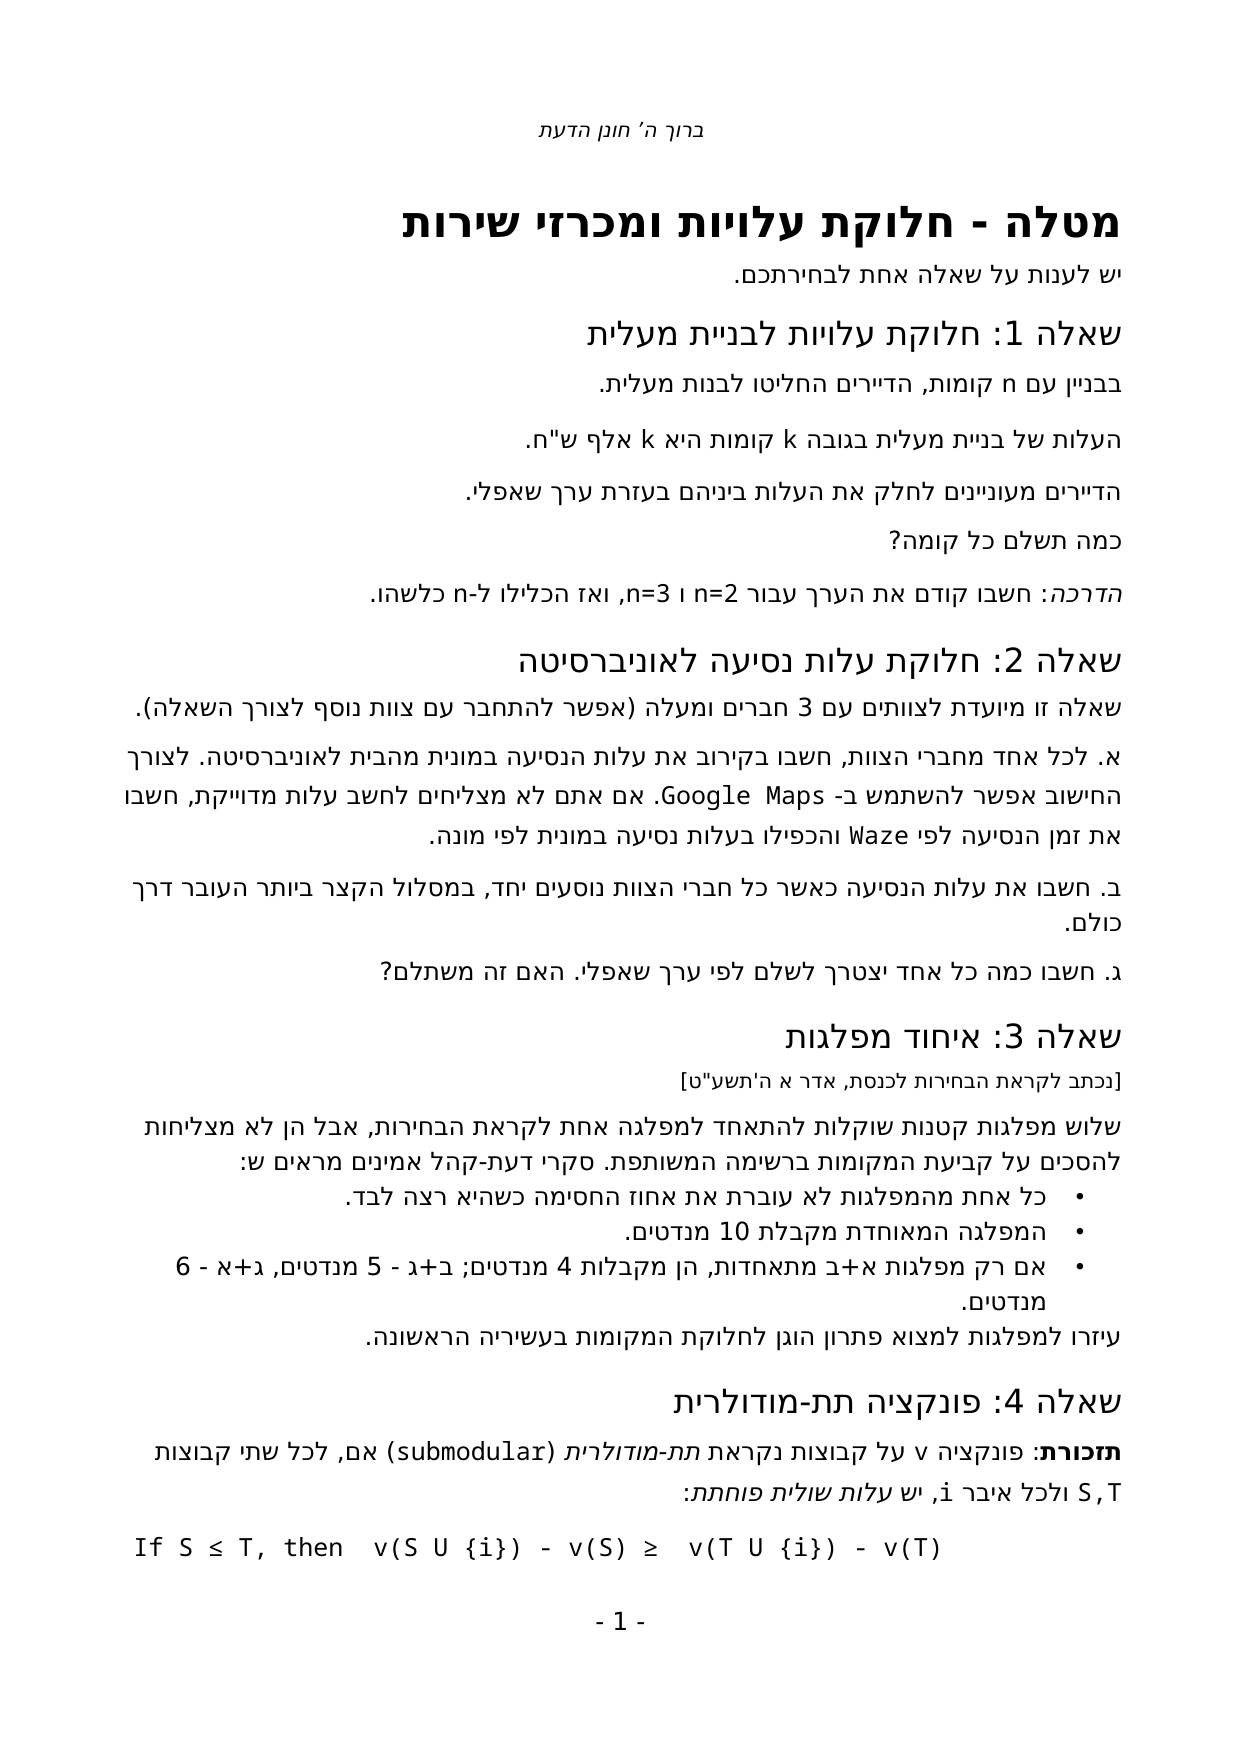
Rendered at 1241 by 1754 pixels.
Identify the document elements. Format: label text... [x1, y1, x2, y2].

subtitle שאלה 2: חלוקת עלות נסיעה לאוניברסיטה [118, 642, 1122, 681]
text בבניין עם n קומות, הדיירים החליטו לבנות מעלית. [118, 366, 1122, 400]
list המפלגה המאוחדת מקבלת 10 מנדטים. [118, 1217, 1084, 1247]
list אם רק מפלגות א+ב מתאחדות, הן מקבלות 4 מנדטים; ב+ג - 5 מנדטים, ג+א - 6 מנדטים. [118, 1252, 1084, 1317]
text כמה תשלם כל קומה? [118, 526, 1122, 555]
text עיזרו למפלגות למצוא פתרון הוגן לחלוקת המקומות בעשיריה הראשונה. [118, 1322, 1122, 1352]
subtitle שאלה 4: פונקציה תת-מודולרית [118, 1382, 1122, 1421]
text העלות של בניית מעלית בגובה k קומות היא k אלף ש"ח. [118, 421, 1122, 455]
text If S ≤ T, then v(S U {i}) - v(S) ≥ v(‎T U {i}) - v(T) [118, 1530, 1122, 1564]
text הדיירים מעוניינים לחלק את העלות ביניהם בעזרת ערך שאפלי. [118, 477, 1122, 506]
text הדרכה: חשבו קודם את הערך עבור n=2 ו n=3, ואז הכלילו ל-n כלשהו. [118, 576, 1122, 610]
text ב. חשבו את עלות הנסיעה כאשר כל חברי הצוות נוסעים יחד, במסלול הקצר ביותר העובר דרך כולם. [118, 873, 1122, 937]
text א. לכל אחד מחברי הצוות, חשבו בקירוב את עלות הנסיעה במונית מהבית לאוניברסיטה. לצורך החישוב אפשר להשתמש ב- Google Maps. אם אתם לא מצליחים לחשב עלות מדוייקת, חשבו את זמן הנסיעה לפי Waze והכפילו בעלות נסיעה במונית לפי מונה. [118, 743, 1122, 852]
text [נכתב לקראת הבחירות לכנסת, אדר א ה'תשע"ט] [118, 1069, 1122, 1093]
subtitle שאלה 3: איחוד מפלגות [118, 1017, 1122, 1056]
text יש לענות על שאלה אחת לבחירתכם. [118, 260, 1122, 289]
subtitle שאלה 1: חלוקת עלויות לבניית מעלית [118, 314, 1122, 353]
subtitle מטלה - חלוקת עלויות ומכרזי שירות [118, 197, 1122, 248]
text תזכורת: פונקציה v על קבוצות נקראת תת-מודולרית (submodular) אם, לכל שתי קבוצות S,T ולכל איבר i, יש עלות שולית פוחתת: [118, 1434, 1122, 1509]
text שלוש מפלגות קטנות שוקלות להתאחד למפלגה אחת לקראת הבחירות, אבל הן לא מצליחות להסכים על קביעת המקומות ברשימה המשותפת. סקרי דעת-קהל אמינים מראים ש: [118, 1112, 1122, 1177]
text ג. חשבו כמה כל אחד יצטרך לשלם לפי ערך שאפלי. האם זה משתלם? [118, 957, 1122, 987]
text שאלה זו מיועדת לצוותים עם 3 חברים ומעלה (אפשר להתחבר עם צוות נוסף לצורך השאלה). [118, 693, 1122, 722]
list כל אחת מהמפלגות לא עוברת את אחוז החסימה כשהיא רצה לבד. [118, 1182, 1084, 1212]
